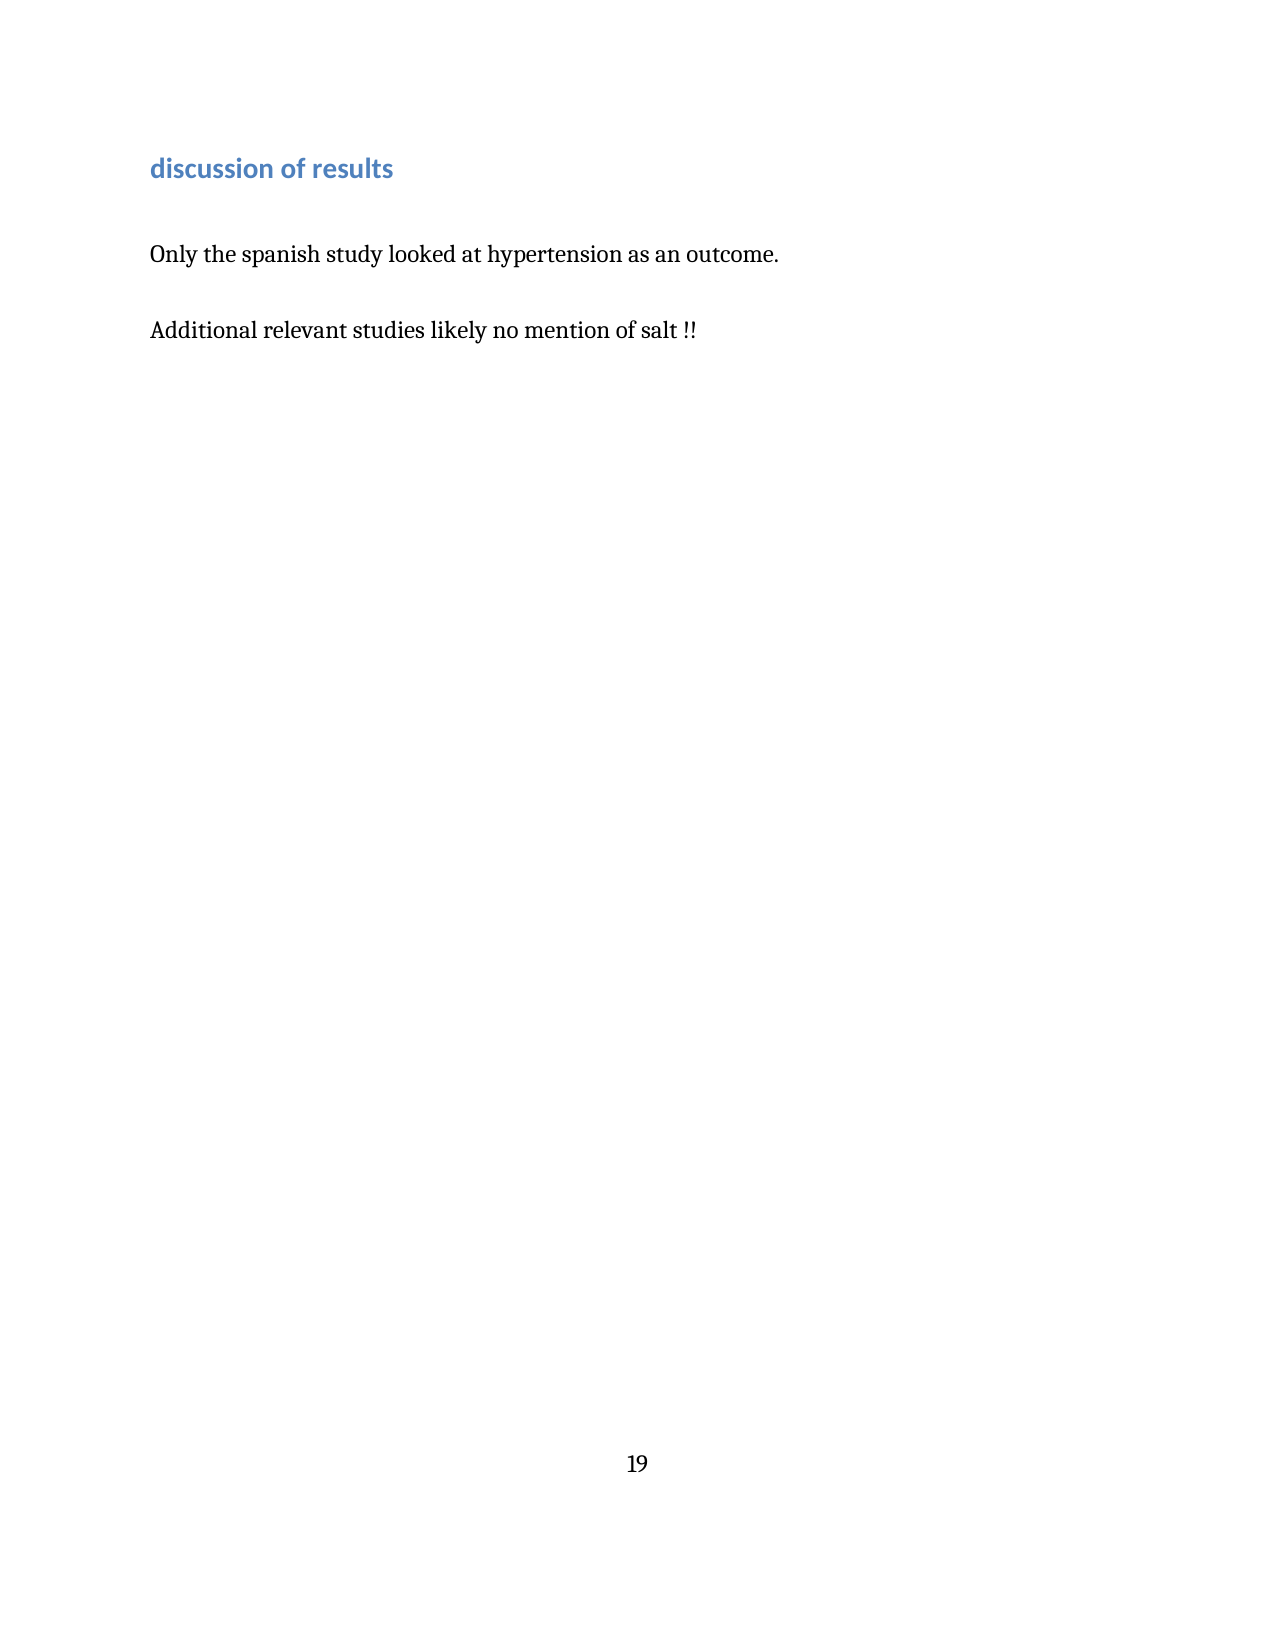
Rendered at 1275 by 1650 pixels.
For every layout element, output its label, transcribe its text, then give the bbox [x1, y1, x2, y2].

text Only the spanish study looked at hypertension as an outcome. [150, 240, 1125, 269]
subtitle discussion of results [150, 150, 1125, 186]
text Additional relevant studies likely no mention of salt !! [150, 316, 1125, 345]
